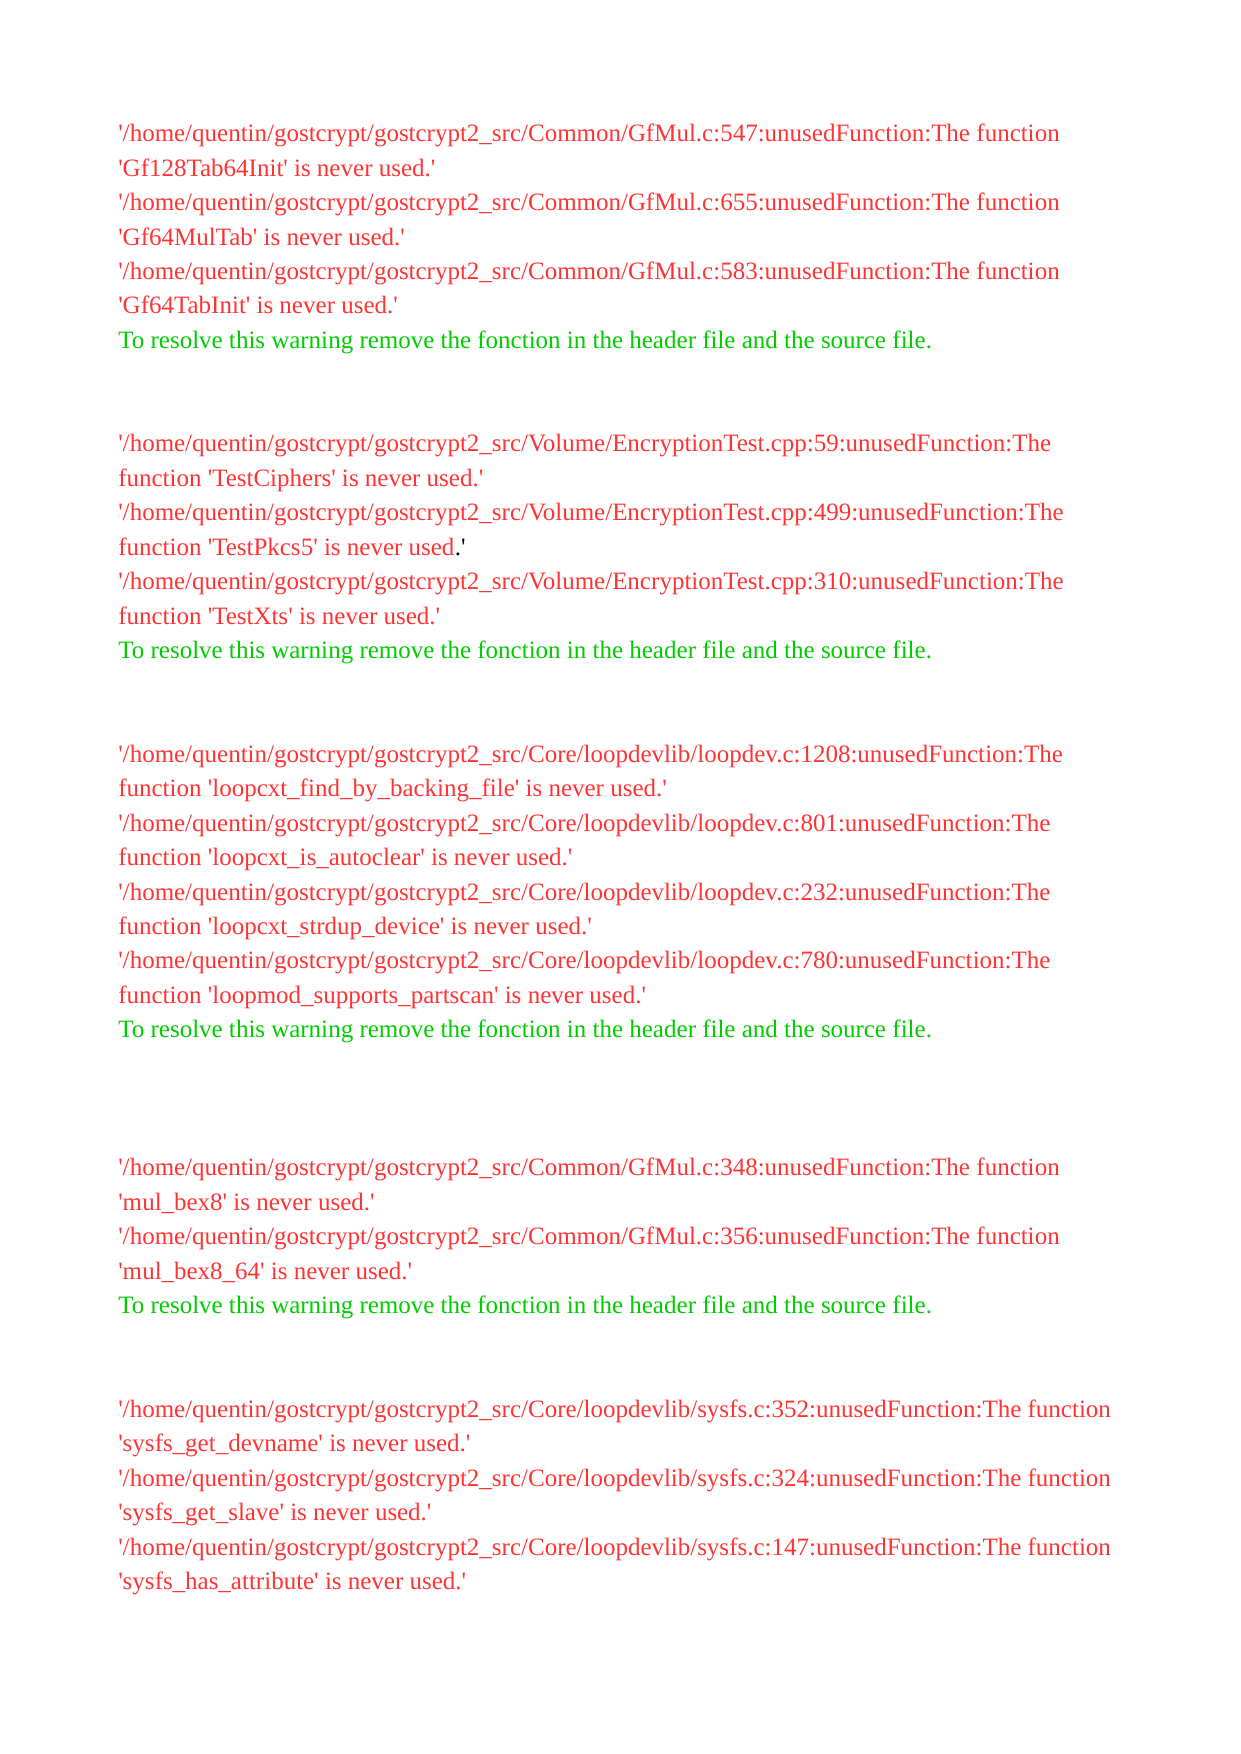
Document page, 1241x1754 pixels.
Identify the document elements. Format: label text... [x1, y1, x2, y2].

text '/home/quentin/gostcrypt/gostcrypt2_src/Volume/EncryptionTest.cpp:310:unusedFunction:The function 'TestXts' is never used.' [118, 566, 1122, 629]
text '/home/quentin/gostcrypt/gostcrypt2_src/Common/GfMul.c:547:unusedFunction:The function 'Gf128Tab64Init' is never used.' [118, 118, 1122, 181]
text '/home/quentin/gostcrypt/gostcrypt2_src/Core/loopdevlib/sysfs.c:324:unusedFunction:The function 'sysfs_get_slave' is never used.' [118, 1463, 1122, 1526]
text '/home/quentin/gostcrypt/gostcrypt2_src/Core/loopdevlib/loopdev.c:232:unusedFunction:The function 'loopcxt_strdup_device' is never used.' [118, 877, 1122, 940]
text '/home/quentin/gostcrypt/gostcrypt2_src/Common/GfMul.c:583:unusedFunction:The function 'Gf64TabInit' is never used.' [118, 256, 1122, 319]
text '/home/quentin/gostcrypt/gostcrypt2_src/Common/GfMul.c:348:unusedFunction:The function 'mul_bex8' is never used.' [118, 1152, 1122, 1216]
text '/home/quentin/gostcrypt/gostcrypt2_src/Core/loopdevlib/loopdev.c:1208:unusedFunction:The function 'loopcxt_find_by_backing_file' is never used.' [118, 739, 1122, 802]
text '/home/quentin/gostcrypt/gostcrypt2_src/Common/GfMul.c:356:unusedFunction:The function 'mul_bex8_64' is never used.' [118, 1221, 1122, 1285]
text '/home/quentin/gostcrypt/gostcrypt2_src/Core/loopdevlib/loopdev.c:801:unusedFunction:The function 'loopcxt_is_autoclear' is never used.' [118, 808, 1122, 871]
text '/home/quentin/gostcrypt/gostcrypt2_src/Core/loopdevlib/sysfs.c:147:unusedFunction:The function 'sysfs_has_attribute' is never used.' [118, 1532, 1122, 1595]
text '/home/quentin/gostcrypt/gostcrypt2_src/Core/loopdevlib/loopdev.c:780:unusedFunction:The function 'loopmod_supports_partscan' is never used.' [118, 946, 1122, 1009]
text To resolve this warning remove the fonction in the header file and the source file. [118, 325, 1122, 354]
text '/home/quentin/gostcrypt/gostcrypt2_src/Core/loopdevlib/sysfs.c:352:unusedFunction:The function 'sysfs_get_devname' is never used.' [118, 1394, 1122, 1457]
text To resolve this warning remove the fonction in the header file and the source file. [118, 1014, 1122, 1043]
text '/home/quentin/gostcrypt/gostcrypt2_src/Common/GfMul.c:655:unusedFunction:The function 'Gf64MulTab' is never used.' [118, 187, 1122, 250]
text To resolve this warning remove the fonction in the header file and the source file. [118, 635, 1122, 664]
text '/home/quentin/gostcrypt/gostcrypt2_src/Volume/EncryptionTest.cpp:59:unusedFunction:The function 'TestCiphers' is never used.' [118, 428, 1122, 492]
text To resolve this warning remove the fonction in the header file and the source file. [118, 1290, 1122, 1319]
text '/home/quentin/gostcrypt/gostcrypt2_src/Volume/EncryptionTest.cpp:499:unusedFunction:The function 'TestPkcs5' is never used.' [118, 497, 1122, 561]
